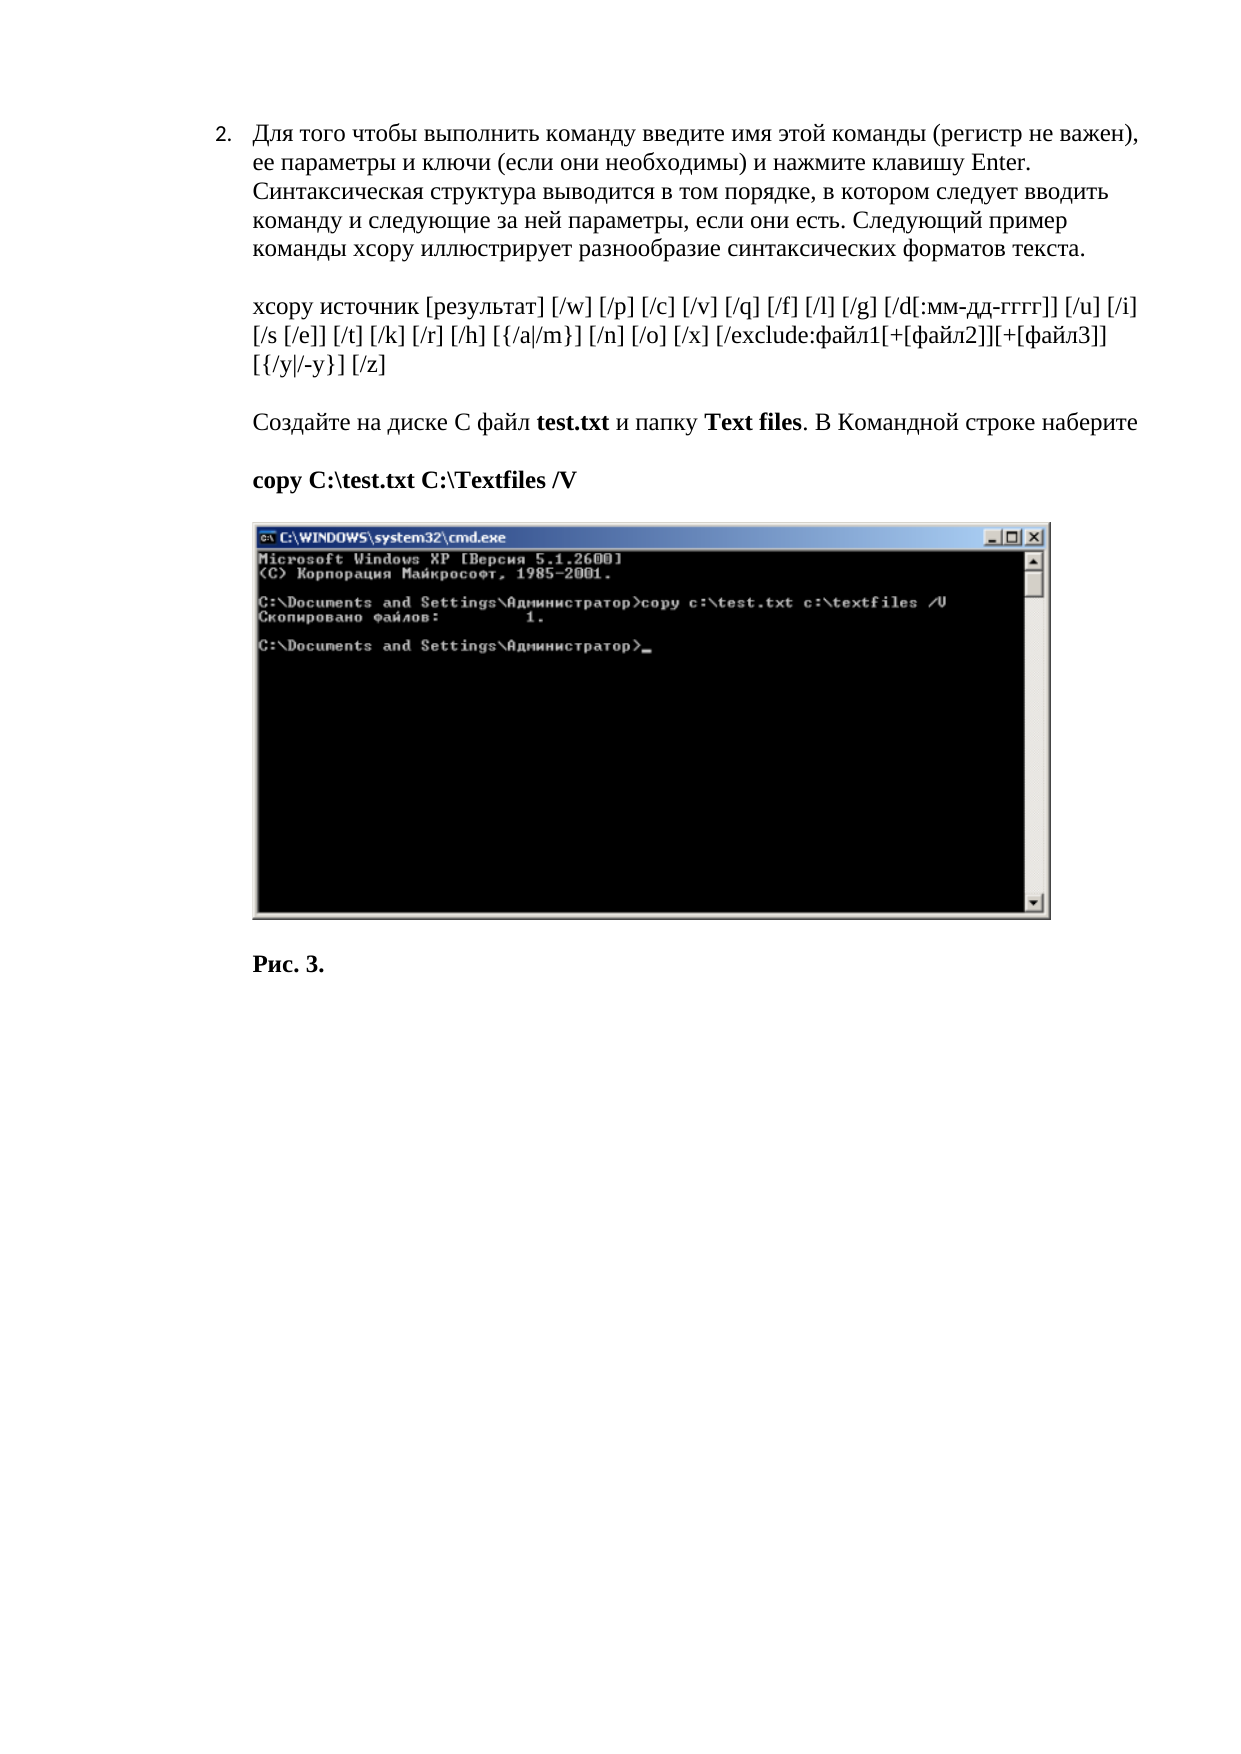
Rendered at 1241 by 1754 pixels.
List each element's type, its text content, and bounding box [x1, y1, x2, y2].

text copy C:\test.txt C:\Textfiles /V [252, 465, 1152, 493]
picture [252, 522, 1051, 920]
text Рис. 3. [252, 949, 1152, 977]
list Для того чтобы выполнить команду введите имя этой команды (регистр не важен), ее параметры и ключи (если они необходимы) и нажмите клавишу Enter. Синтаксическая структура выводится в том порядке, в котором следует вводить команду и следующие за ней параметры, если они есть. Следующий пример команды xcopy иллюстрирует разнообразие синтаксических форматов текста. [215, 118, 1152, 262]
text xcopy источник [результат] [/w] [/p] [/c] [/v] [/q] [/f] [/l] [/g] [/d[:мм-дд-гггг]] [/u] [/i] [/s [/e]] [/t] [/k] [/r] [/h] [{/a|/m}] [/n] [/o] [/x] [/exclude:файл1[+[файл2]][+[файл3]] [{/y|/-y}] [/z] [252, 291, 1152, 378]
text Создайте на диске C файл test.txt и папку Text files. В Командной строке наберите [252, 407, 1152, 436]
